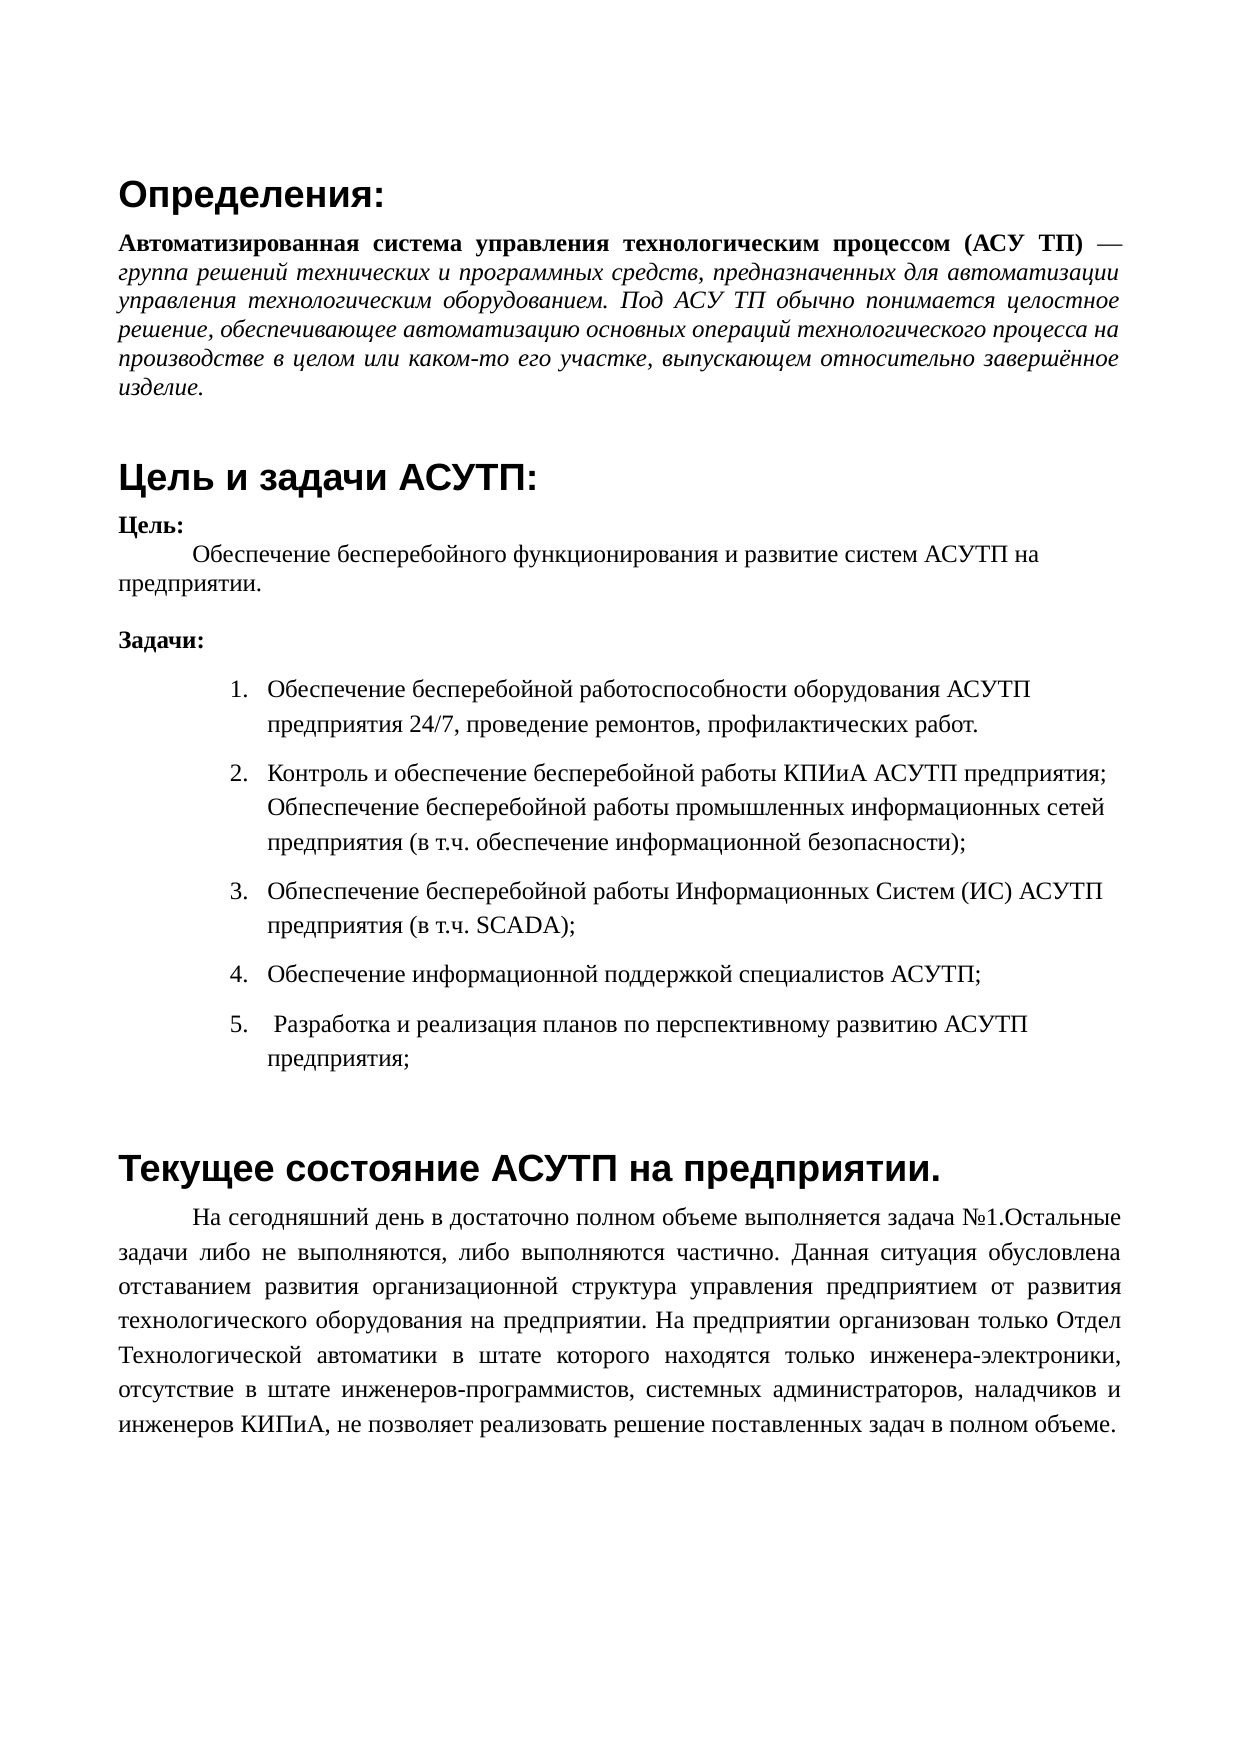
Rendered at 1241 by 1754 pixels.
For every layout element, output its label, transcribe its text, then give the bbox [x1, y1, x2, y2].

list Обеспечение бесперебойной работоспособности оборудования АСУТП предприятия 24/7, проведение ремонтов, профилактических работ. [229, 674, 1122, 738]
list Обпеспечение бесперебойной работы Информационных Систем (ИС) АСУТП предприятия (в т.ч. SCADA); [229, 876, 1122, 939]
text На сегодняшний день в достаточно полном объеме выполняется задача №1.Остальные задачи либо не выполняются, либо выполняются частично. Данная ситуация обусловлена отставанием развития организационной структура управления предприятием от развития технологического оборудования на предприятии. На предприятии организован только Отдел Технологической автоматики в штате которого находятся только инженера-электроники, отсутствие в штате инженеров-программистов, системных администраторов, наладчиков и инженеров КИПиА, не позволяет реализовать решение поставленных задач в полном объеме. [118, 1202, 1122, 1438]
text Цель: Обеспечение бесперебойного функционирования и развитие систем АСУТП на предприятии. [118, 510, 1122, 597]
list Обеспечение информационной поддержкой специалистов АСУТП; [229, 959, 1122, 988]
subtitle Определения: [118, 172, 1122, 216]
list Разработка и реализация планов по перспективному развитию АСУТП предприятия; [229, 1009, 1122, 1072]
text Задачи: [118, 625, 1122, 654]
text Автоматизированная система управления технологическим процессом (АСУ ТП) — группа решений технических и программных средств, предназначенных для автоматизации управления технологическим оборудованием. Под АСУ ТП обычно понимается целостное решение, обеспечивающее автоматизацию основных операций технологического процесса на производстве в целом или каком-то его участке, выпускающем относительно завершённое изделие. [118, 228, 1122, 401]
subtitle Текущее состояние АСУТП на предприятии. [118, 1146, 1122, 1189]
subtitle Цель и задачи АСУТП: [118, 454, 1122, 498]
list Контроль и обеспечение бесперебойной работы КПИиА АСУТП предприятия; Обпеспечение бесперебойной работы промышленных информационных сетей предприятия (в т.ч. обеспечение информационной безопасности); [229, 758, 1122, 856]
